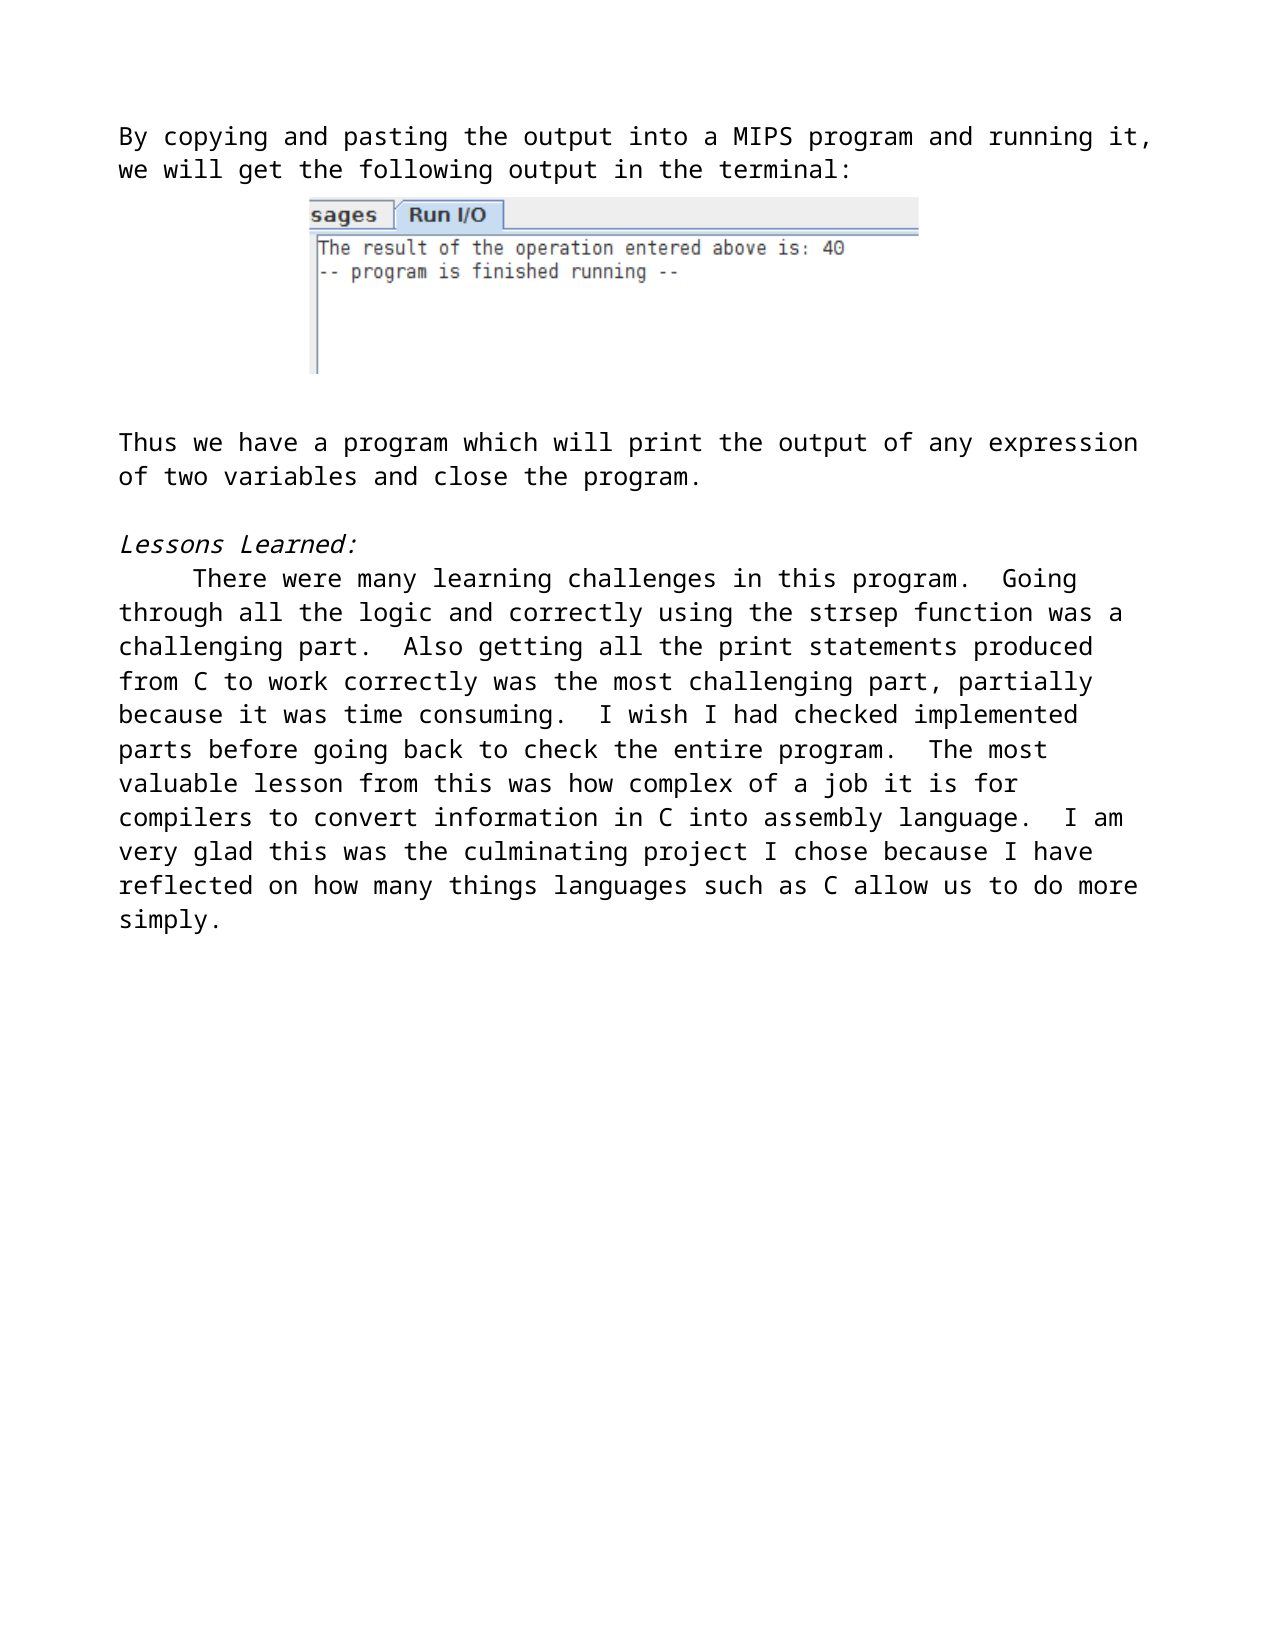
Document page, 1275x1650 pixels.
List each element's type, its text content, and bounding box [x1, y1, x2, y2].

text There were many learning challenges in this program. Going through all the logic and correctly using the strsep function was a challenging part. Also getting all the print statements produced from C to work correctly was the most challenging part, partially because it was time consuming. I wish I had checked implemented parts before going back to check the entire program. The most valuable lesson from this was how complex of a job it is for compilers to convert information in C into assembly language. I am very glad this was the culminating project I chose because I have reflected on how many things languages such as C allow us to do more simply. [118, 561, 1157, 936]
text By copying and pasting the output into a MIPS program and running it, we will get the following output in the terminal: [118, 118, 1157, 186]
picture [309, 197, 919, 374]
text Thus we have a program which will print the output of any expression of two variables and close the program. [118, 425, 1157, 493]
text Lessons Learned: [118, 527, 1157, 561]
